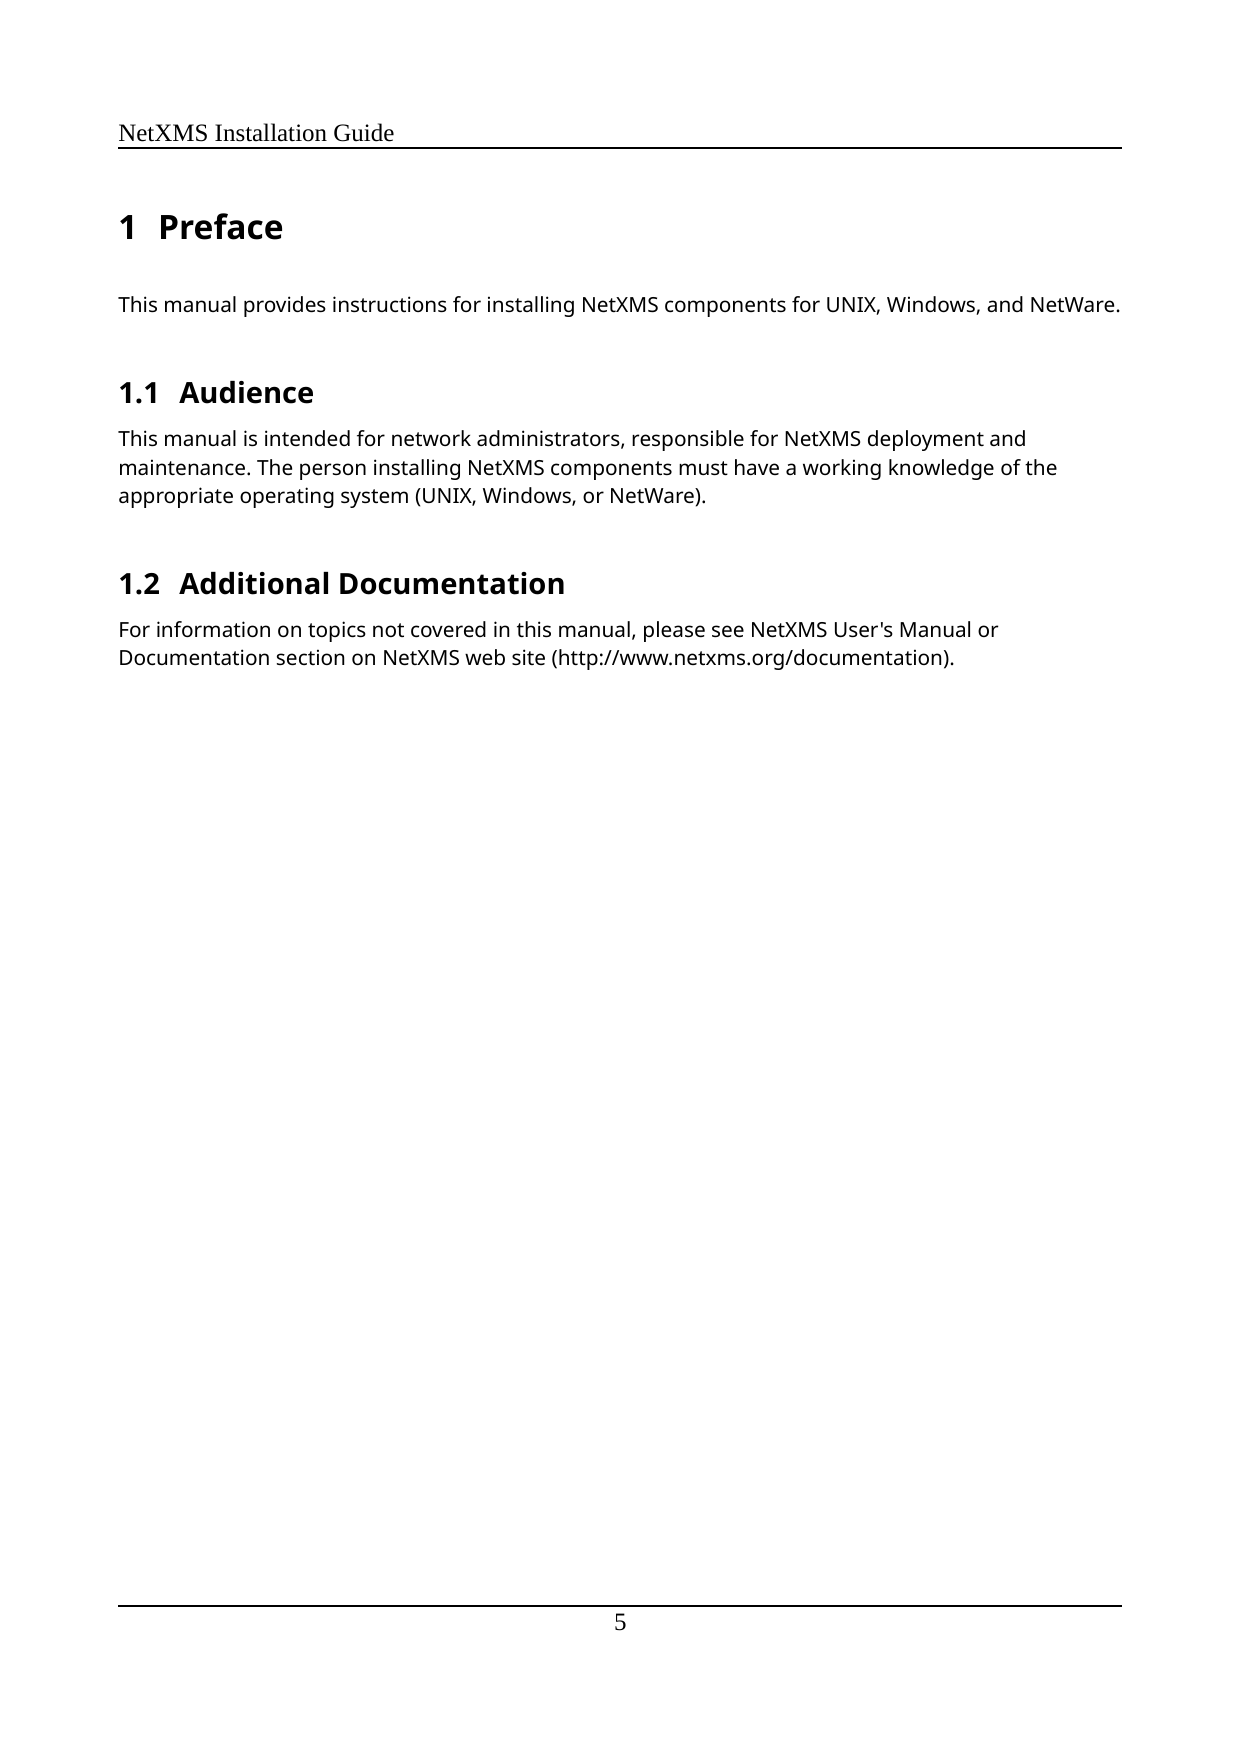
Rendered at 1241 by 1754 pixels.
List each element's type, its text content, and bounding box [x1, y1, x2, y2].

subtitle Audience [118, 372, 1122, 412]
text This manual is intended for network administrators, responsible for NetXMS deployment and maintenance. The person installing NetXMS components must have a working knowledge of the appropriate operating system (UNIX, Windows, or NetWare). [118, 424, 1122, 509]
subtitle Additional Documentation [118, 563, 1122, 603]
text This manual provides instructions for installing NetXMS components for UNIX, Windows, and NetWare. [118, 290, 1122, 318]
text For information on topics not covered in this manual, please see NetXMS User's Manual or Documentation section on NetXMS web site (http://www.netxms.org/documentation). [118, 615, 1122, 672]
subtitle Preface [118, 203, 1122, 249]
